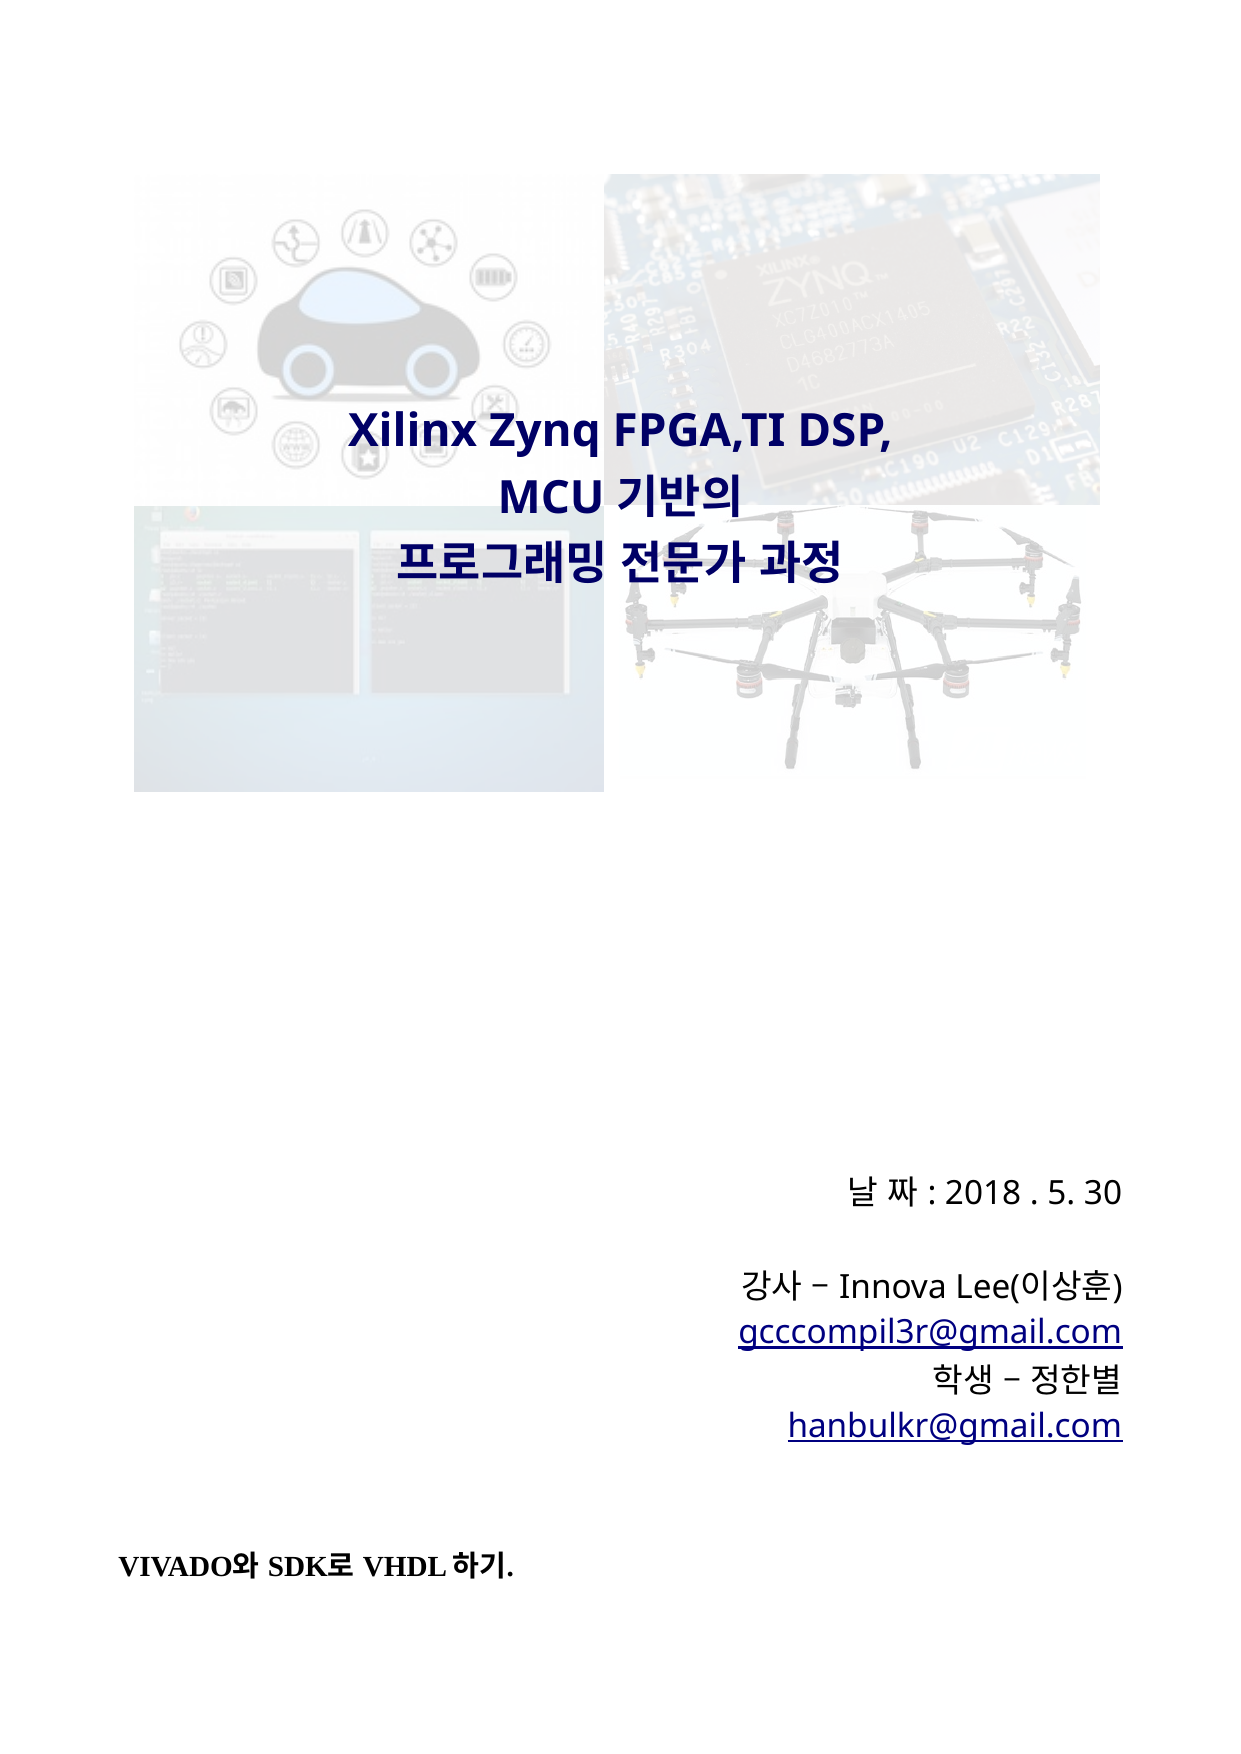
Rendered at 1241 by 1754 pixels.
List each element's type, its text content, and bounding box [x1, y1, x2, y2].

text Xilinx Zynq FPGA,TI DSP, [118, 398, 134, 460]
text 날 짜 : 2018 . 5. 30 [118, 1166, 1122, 1214]
text MCU 기반의 [604, 460, 1122, 791]
text Xilinx Zynq FPGA,TI DSP, [1100, 398, 1122, 460]
text 프로그래밍 전문가 과정 [1101, 527, 1122, 593]
text gcccompil3r@gmail.com [118, 1308, 1122, 1353]
text hanbulkr@gmail.com [118, 1402, 1122, 1447]
text 프로그래밍 전문가 과정 [118, 527, 134, 593]
text VIVADO와 SDK로 VHDL 하기. [118, 1542, 1122, 1584]
text 강사 – Innova Lee(이상훈) [118, 1259, 1122, 1308]
text MCU 기반의 [118, 460, 134, 527]
text 학생 – 정한별 [118, 1353, 1122, 1402]
